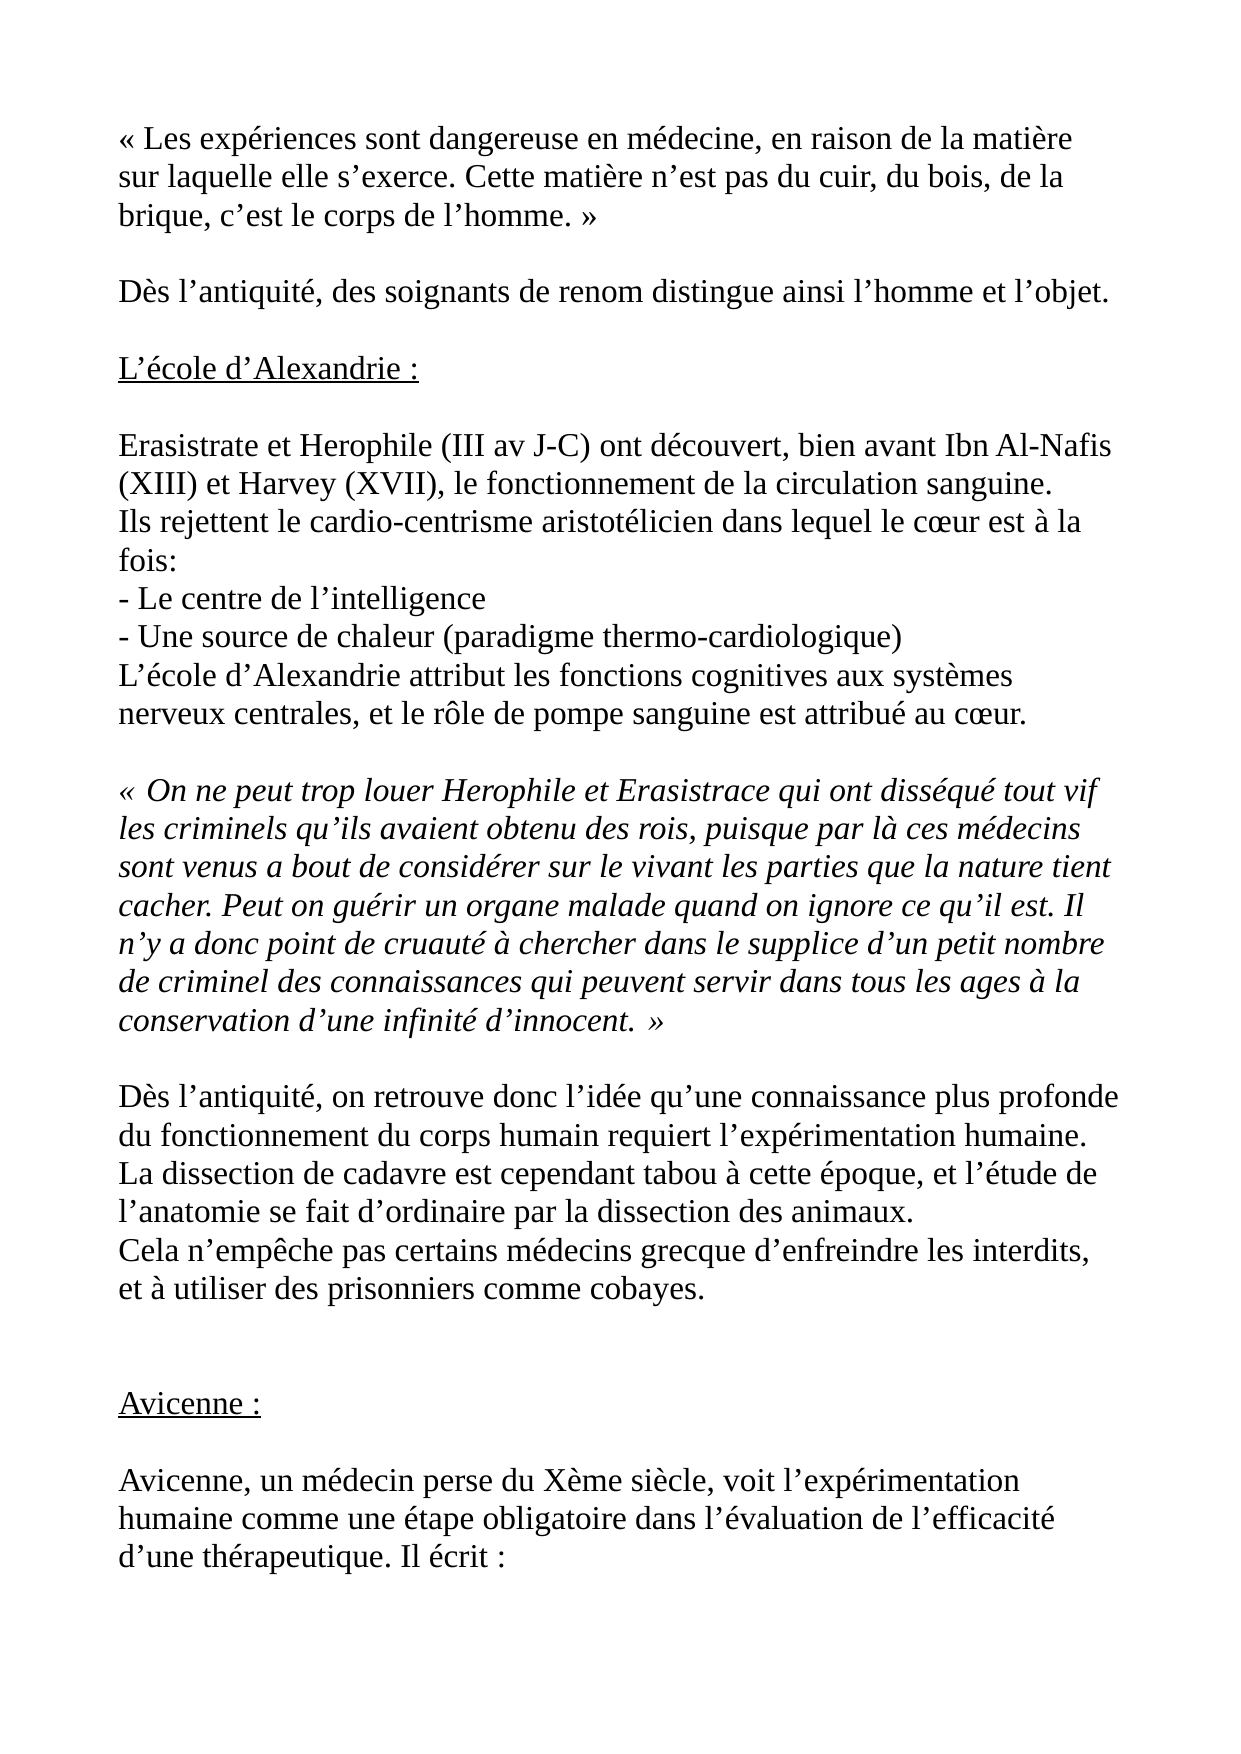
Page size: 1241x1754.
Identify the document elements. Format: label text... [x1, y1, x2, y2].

text L’école d’Alexandrie attribut les fonctions cognitives aux systèmes nerveux centrales, et le rôle de pompe sanguine est attribué au cœur. [118, 655, 1122, 731]
text Dès l’antiquité, des soignants de renom distingue ainsi l’homme et l’objet. [118, 271, 1122, 310]
text « On ne peut trop louer Herophile et Erasistrace qui ont disséqué tout vif les criminels qu’ils avaient obtenu des rois, puisque par là ces médecins sont venus a bout de considérer sur le vivant les parties que la nature tient cacher. Peut on guérir un organe malade quand on ignore ce qu’il est. Il n’y a donc point de cruauté à chercher dans le supplice d’un petit nombre de criminel des connaissances qui peuvent servir dans tous les ages à la conservation d’une infinité d’innocent. » [118, 770, 1122, 1038]
text La dissection de cadavre est cependant tabou à cette époque, et l’étude de l’anatomie se fait d’ordinaire par la dissection des animaux. [118, 1153, 1122, 1230]
text Avicenne : [118, 1383, 1122, 1421]
text Erasistrate et Herophile (III av J-C) ont découvert, bien avant Ibn Al-Nafis (XIII) et Harvey (XVII), le fonctionnement de la circulation sanguine. [118, 425, 1122, 501]
text - Le centre de l’intelligence [118, 578, 1122, 616]
text Ils rejettent le cardio-centrisme aristotélicien dans lequel le cœur est à la fois: [118, 501, 1122, 578]
text Avicenne, un médecin perse du Xème siècle, voit l’expérimentation humaine comme une étape obligatoire dans l’évaluation de l’efficacité d’une thérapeutique. Il écrit : [118, 1460, 1122, 1575]
text Cela n’empêche pas certains médecins grecque d’enfreindre les interdits, et à utiliser des prisonniers comme cobayes. [118, 1230, 1122, 1306]
text « Les expériences sont dangereuse en médecine, en raison de la matière sur laquelle elle s’exerce. Cette matière n’est pas du cuir, du bois, de la brique, c’est le corps de l’homme. » [118, 118, 1122, 233]
text - Une source de chaleur (paradigme thermo-cardiologique) [118, 616, 1122, 655]
text L’école d’Alexandrie : [118, 348, 1122, 386]
text Dès l’antiquité, on retrouve donc l’idée qu’une connaissance plus profonde du fonctionnement du corps humain requiert l’expérimentation humaine. [118, 1076, 1122, 1153]
